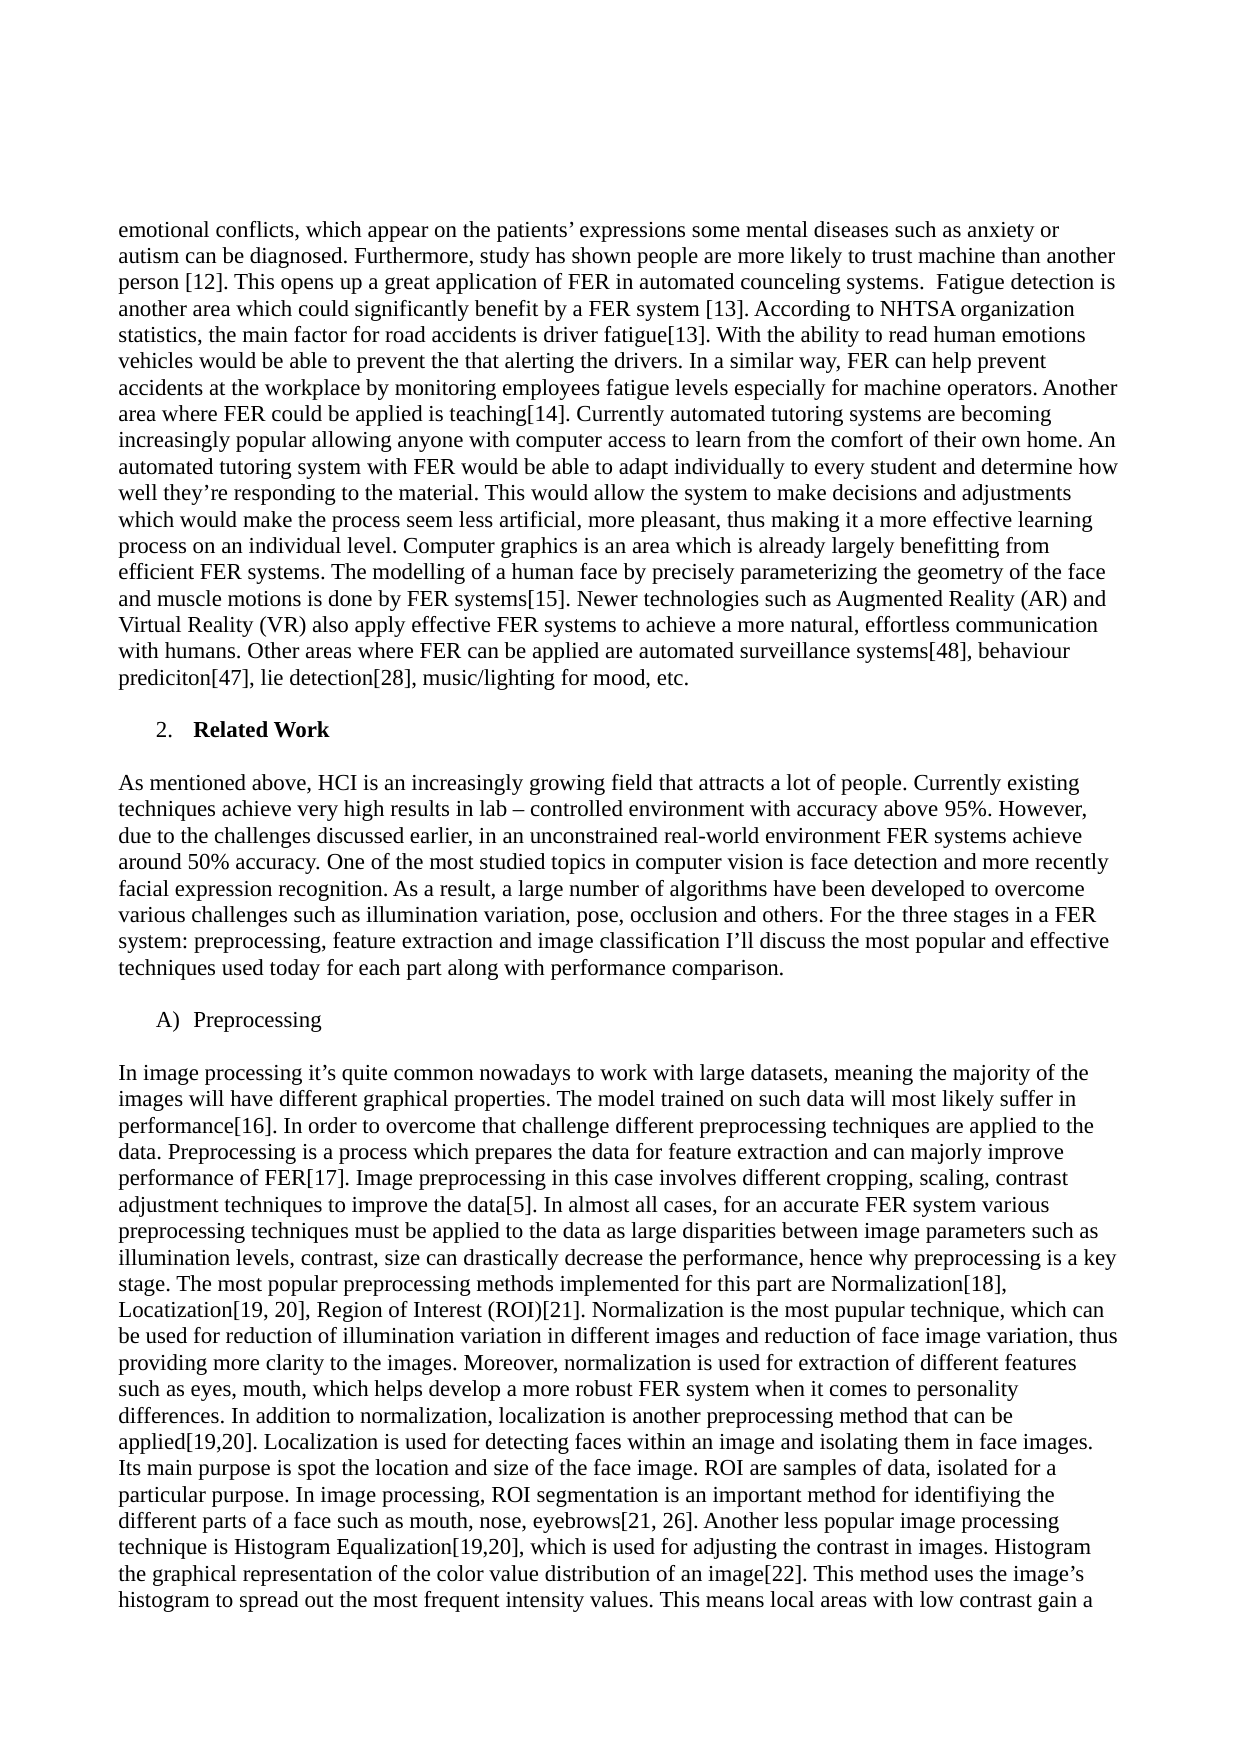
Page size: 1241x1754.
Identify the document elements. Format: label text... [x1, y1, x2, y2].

list Preprocessing [156, 1006, 1122, 1033]
list Related Work [156, 716, 1122, 743]
text As mentioned above, HCI is an increasingly growing field that attracts a lot of people. Currently existing techniques achieve very high results in lab – controlled environment with accuracy above 95%. However, due to the challenges discussed earlier, in an unconstrained real-world environment FER systems achieve around 50% accuracy. One of the most studied topics in computer vision is face detection and more recently facial expression recognition. As a result, a large number of algorithms have been developed to overcome various challenges such as illumination variation, pose, occlusion and others. For the three stages in a FER system: preprocessing, feature extraction and image classification I’ll discuss the most popular and effective techniques used today for each part along with performance comparison. [118, 769, 1122, 980]
text emotional conflicts, which appear on the patients’ expressions some mental diseases such as anxiety or autism can be diagnosed. Furthermore, study has shown people are more likely to trust machine than another person [12]. This opens up a great application of FER in automated counceling systems. Fatigue detection is another area which could significantly benefit by a FER system [13]. According to NHTSA organization statistics, the main factor for road accidents is driver fatigue[13]. With the ability to read human emotions vehicles would be able to prevent the that alerting the drivers. In a similar way, FER can help prevent accidents at the workplace by monitoring employees fatigue levels especially for machine operators. Another area where FER could be applied is teaching[14]. Currently automated tutoring systems are becoming increasingly popular allowing anyone with computer access to learn from the comfort of their own home. An automated tutoring system with FER would be able to adapt individually to every student and determine how well they’re responding to the material. This would allow the system to make decisions and adjustments which would make the process seem less artificial, more pleasant, thus making it a more effective learning process on an individual level. Computer graphics is an area which is already largely benefitting from efficient FER systems. The modelling of a human face by precisely parameterizing the geometry of the face and muscle motions is done by FER systems[15]. Newer technologies such as Augmented Reality (AR) and Virtual Reality (VR) also apply effective FER systems to achieve a more natural, effortless communication with humans. Other areas where FER can be applied are automated surveillance systems[48], behaviour prediciton[47], lie detection[28], music/lighting for mood, etc. [118, 216, 1122, 690]
text In image processing it’s quite common nowadays to work with large datasets, meaning the majority of the images will have different graphical properties. The model trained on such data will most likely suffer in performance[16]. In order to overcome that challenge different preprocessing techniques are applied to the data. Preprocessing is a process which prepares the data for feature extraction and can majorly improve performance of FER[17]. Image preprocessing in this case involves different cropping, scaling, contrast adjustment techniques to improve the data[5]. In almost all cases, for an accurate FER system various preprocessing techniques must be applied to the data as large disparities between image parameters such as illumination levels, contrast, size can drastically decrease the performance, hence why preprocessing is a key stage. The most popular preprocessing methods implemented for this part are Normalization[18], Locatization[19, 20], Region of Interest (ROI)[21]. Normalization is the most pupular technique, which can be used for reduction of illumination variation in different images and reduction of face image variation, thus providing more clarity to the images. Moreover, normalization is used for extraction of different features such as eyes, mouth, which helps develop a more robust FER system when it comes to personality differences. In addition to normalization, localization is another preprocessing method that can be applied[19,20]. Localization is used for detecting faces within an image and isolating them in face images. Its main purpose is spot the location and size of the face image. ROI are samples of data, isolated for a particular purpose. In image processing, ROI segmentation is an important method for identifiying the different parts of a face such as mouth, nose, eyebrows[21, 26]. Another less popular image processing technique is Histogram Equalization[19,20], which is used for adjusting the contrast in images. Histogram the graphical representation of the color value distribution of an image[22]. This method uses the image’s histogram to spread out the most frequent intensity values. This means local areas with low contrast gain a [118, 1059, 1122, 1612]
